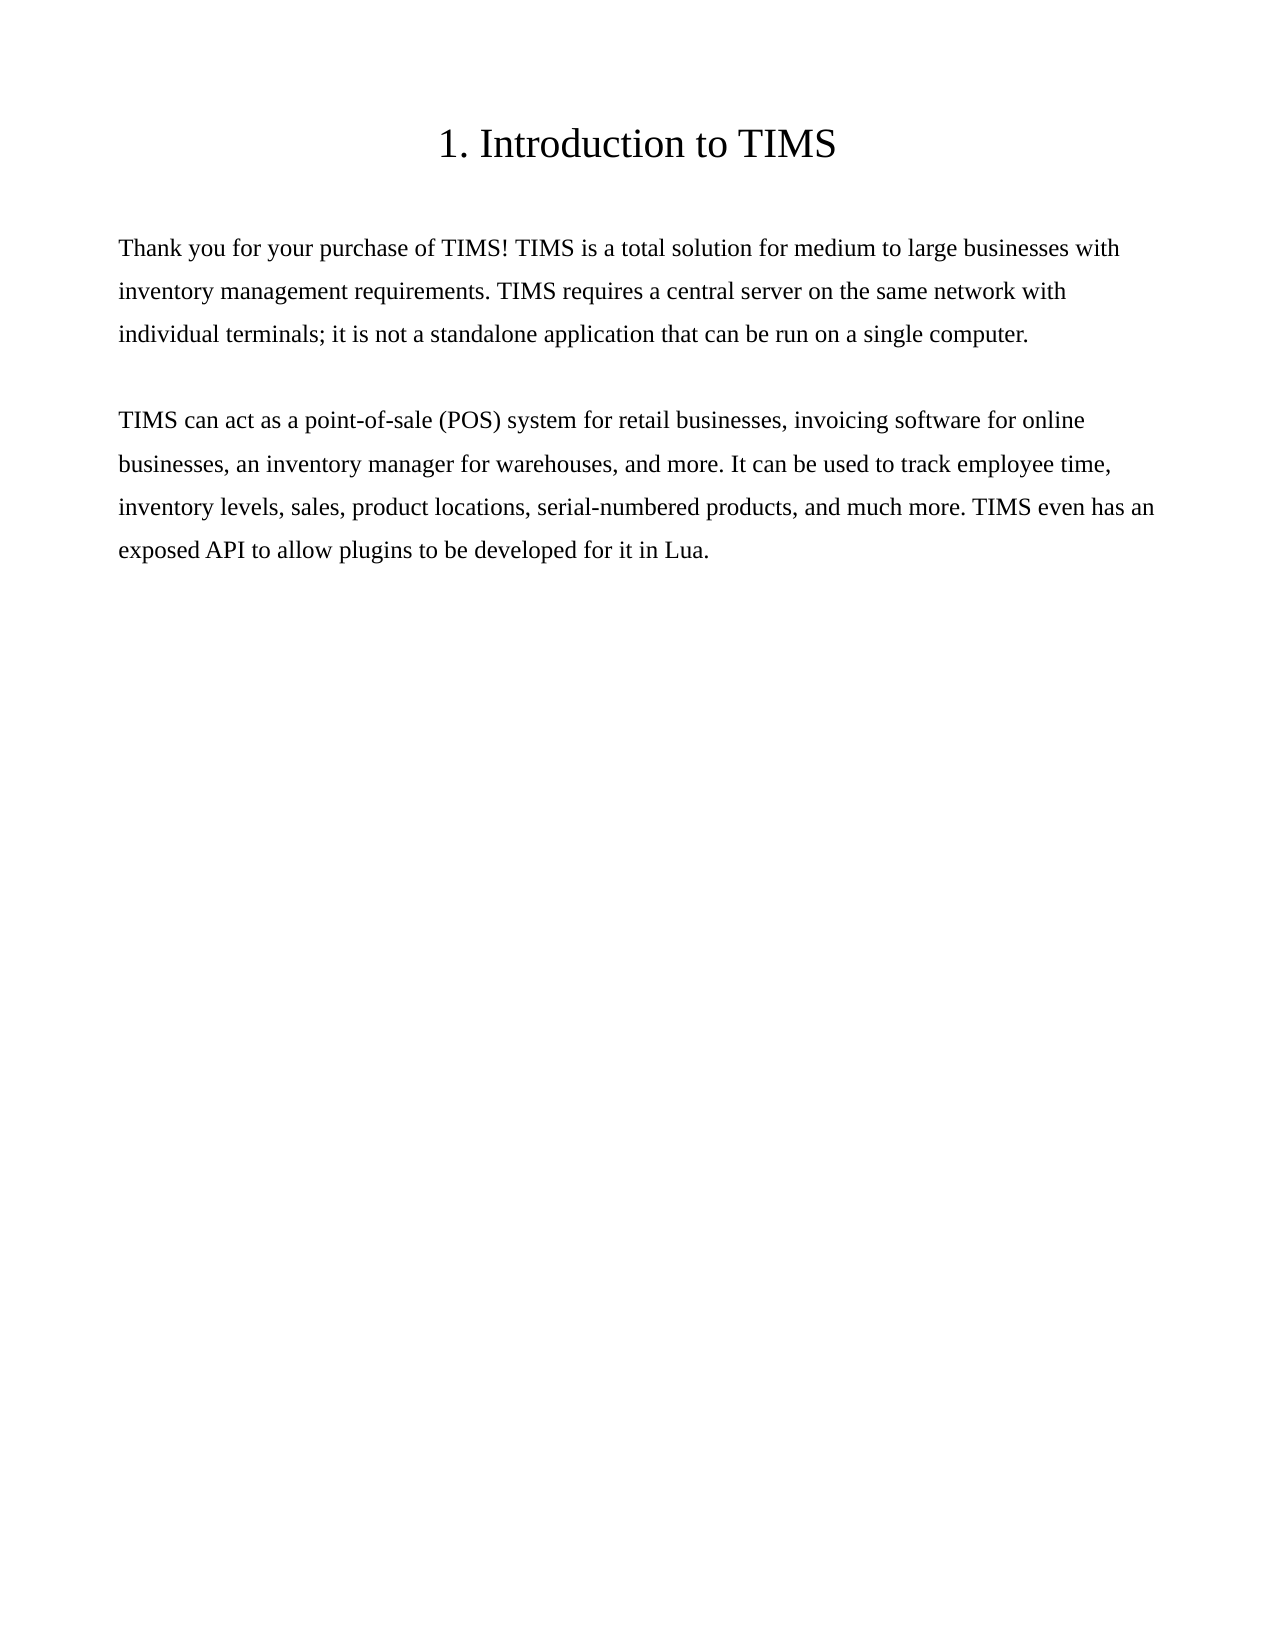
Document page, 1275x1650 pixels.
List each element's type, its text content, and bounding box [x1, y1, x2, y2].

text 1. Introduction to TIMS [118, 118, 1157, 166]
text TIMS can act as a point-of-sale (POS) system for retail businesses, invoicing software for online businesses, an inventory manager for warehouses, and more. It can be used to track employee time, inventory levels, sales, product locations, serial-numbered products, and much more. TIMS even has an exposed API to allow plugins to be developed for it in Lua. [118, 406, 1157, 564]
text Thank you for your purchase of TIMS! TIMS is a total solution for medium to large businesses with inventory management requirements. TIMS requires a central server on the same network with individual terminals; it is not a standalone application that can be run on a single computer. [118, 233, 1157, 348]
